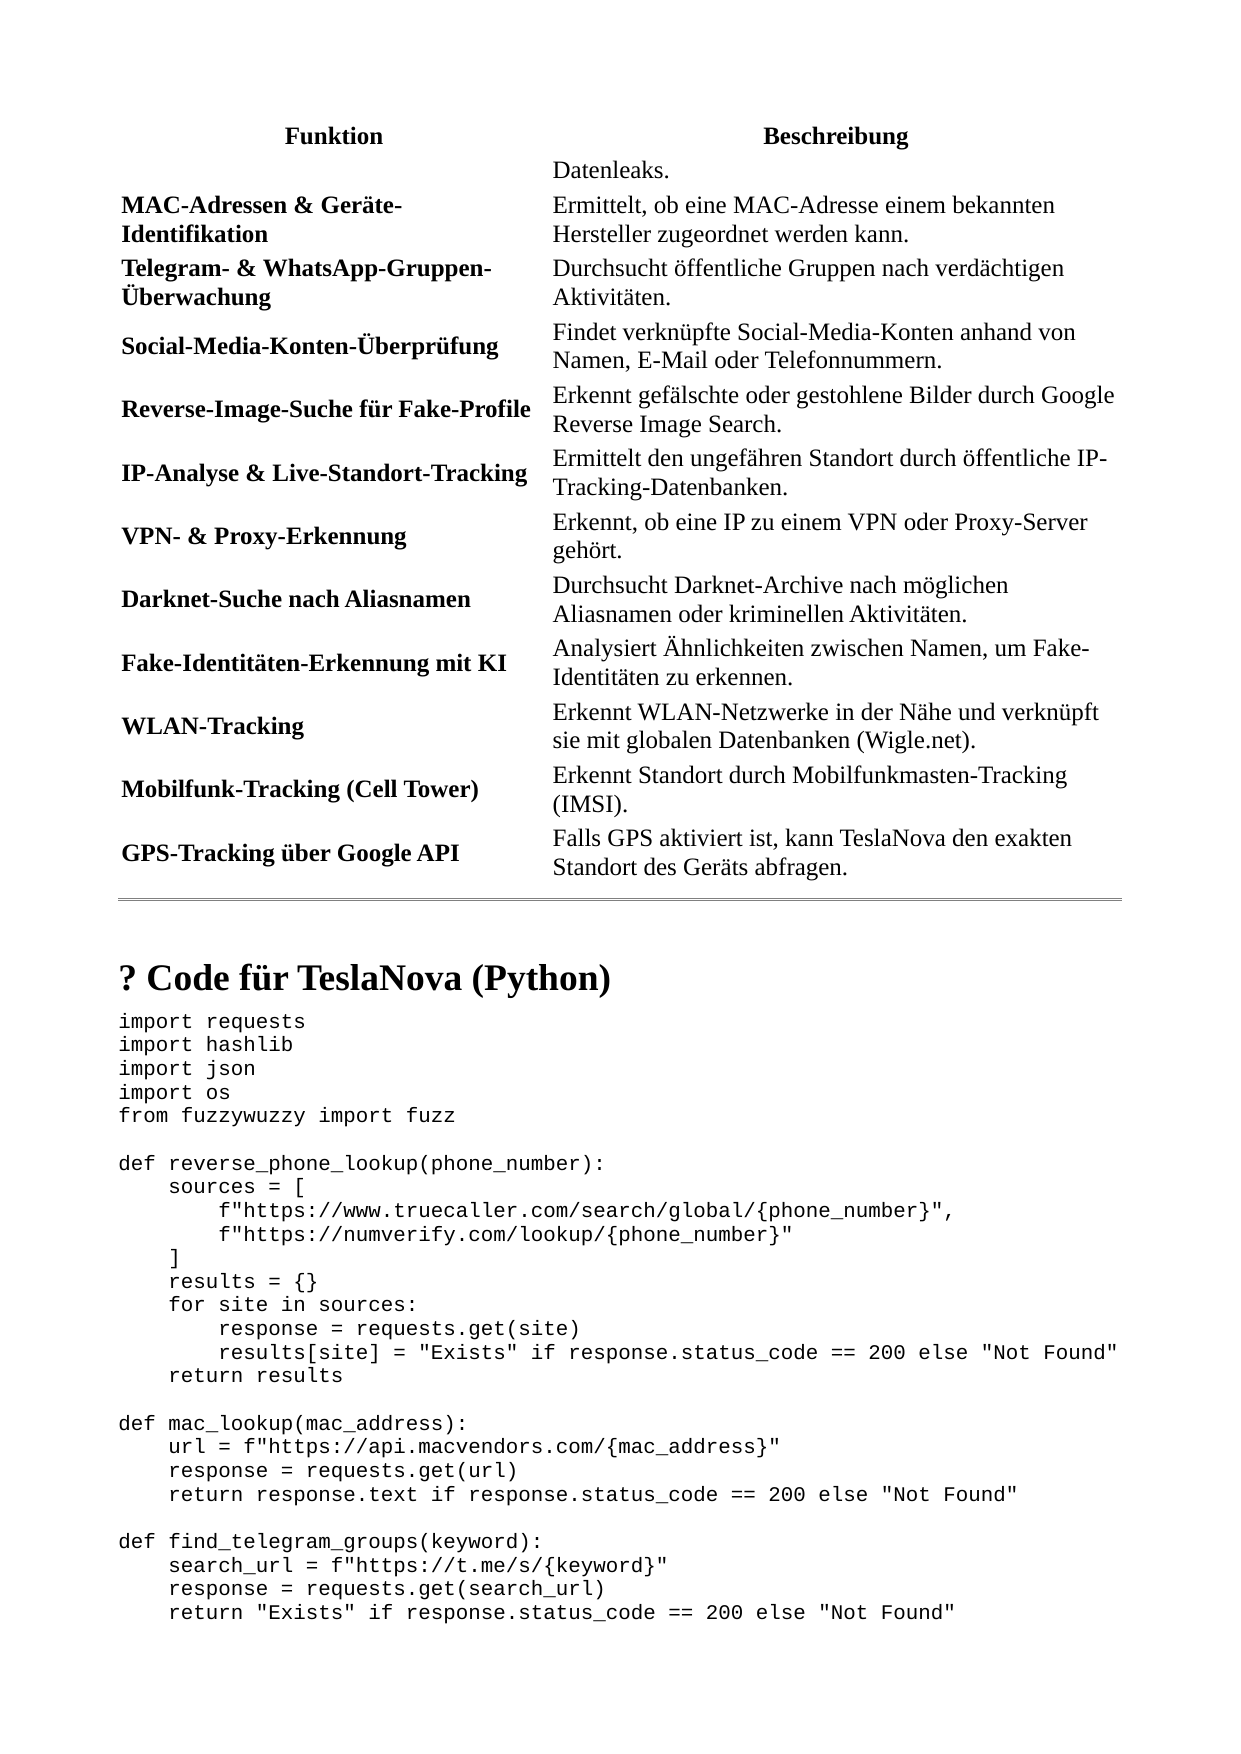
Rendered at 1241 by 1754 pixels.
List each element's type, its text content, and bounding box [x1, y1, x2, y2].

table_cell Datenleaks. [550, 153, 1122, 187]
table_cell IP-Analyse & Live-Standort-Tracking [118, 441, 549, 504]
text response = requests.get(site) [118, 1318, 1122, 1342]
text from fuzzywuzzy import fuzz [118, 1105, 1122, 1129]
table_cell Erkennt WLAN-Netzwerke in der Nähe und verknüpft sie mit globalen Datenbanken (Wigle.net). [550, 694, 1122, 757]
table_cell Erkennt gefälschte oder gestohlene Bilder durch Google Reverse Image Search. [550, 377, 1122, 441]
table_cell Erkennt Standort durch Mobilfunkmasten-Tracking (IMSI). [550, 757, 1122, 821]
text f"https://numverify.com/lookup/{phone_number}" [118, 1223, 1122, 1247]
table_cell Fake-Identitäten-Erkennung mit KI [118, 631, 549, 694]
table_cell Durchsucht öffentliche Gruppen nach verdächtigen Aktivitäten. [550, 251, 1122, 314]
text search_url = f"https://t.me/s/{keyword}" [118, 1554, 1122, 1578]
text results[site] = "Exists" if response.status_code == 200 else "Not Found" [118, 1342, 1122, 1365]
text for site in sources: [118, 1294, 1122, 1318]
text ] [118, 1247, 1122, 1271]
table_cell WLAN-Tracking [118, 694, 549, 757]
text return "Exists" if response.status_code == 200 else "Not Found" [118, 1602, 1122, 1626]
subtitle ? Code für TeslaNova (Python) [118, 955, 1122, 998]
table_cell MAC-Adressen & Geräte-Identifikation [118, 187, 549, 251]
text import os [118, 1082, 1122, 1105]
table_header Funktion [118, 118, 549, 153]
text url = f"https://api.macvendors.com/{mac_address}" [118, 1436, 1122, 1460]
text import hashlib [118, 1034, 1122, 1058]
table_cell Mobilfunk-Tracking (Cell Tower) [118, 757, 549, 821]
table_cell Ermittelt, ob eine MAC-Adresse einem bekannten Hersteller zugeordnet werden kann. [550, 187, 1122, 251]
text return results [118, 1365, 1122, 1389]
table_cell GPS-Tracking über Google API [118, 821, 549, 884]
table_cell Ermittelt den ungefähren Standort durch öffentliche IP-Tracking-Datenbanken. [550, 441, 1122, 504]
table_cell Falls GPS aktiviert ist, kann TeslaNova den exakten Standort des Geräts abfragen. [550, 821, 1122, 884]
table_cell Reverse-Image-Suche für Fake-Profile [118, 377, 549, 441]
table_cell Analysiert Ähnlichkeiten zwischen Namen, um Fake-Identitäten zu erkennen. [550, 631, 1122, 694]
table_cell VPN- & Proxy-Erkennung [118, 504, 549, 567]
table_cell Telegram- & WhatsApp-Gruppen-Überwachung [118, 251, 549, 314]
text import json [118, 1058, 1122, 1082]
text return response.text if response.status_code == 200 else "Not Found" [118, 1484, 1122, 1507]
text import requests [118, 1011, 1122, 1034]
text response = requests.get(search_url) [118, 1578, 1122, 1602]
table_cell Findet verknüpfte Social-Media-Konten anhand von Namen, E-Mail oder Telefonnummern. [550, 314, 1122, 377]
text def mac_lookup(mac_address): [118, 1413, 1122, 1436]
text response = requests.get(url) [118, 1460, 1122, 1484]
table_cell Social-Media-Konten-Überprüfung [118, 314, 549, 377]
text f"https://www.truecaller.com/search/global/{phone_number}", [118, 1200, 1122, 1223]
table_cell Erkennt, ob eine IP zu einem VPN oder Proxy-Server gehört. [550, 504, 1122, 567]
text def find_telegram_groups(keyword): [118, 1531, 1122, 1554]
text results = {} [118, 1271, 1122, 1294]
table_header Beschreibung [550, 118, 1122, 153]
text sources = [ [118, 1176, 1122, 1200]
table_cell Darknet-Suche nach Aliasnamen [118, 567, 549, 631]
table_cell [118, 153, 549, 187]
text def reverse_phone_lookup(phone_number): [118, 1153, 1122, 1176]
table_cell Durchsucht Darknet-Archive nach möglichen Aliasnamen oder kriminellen Aktivitäten. [550, 567, 1122, 631]
